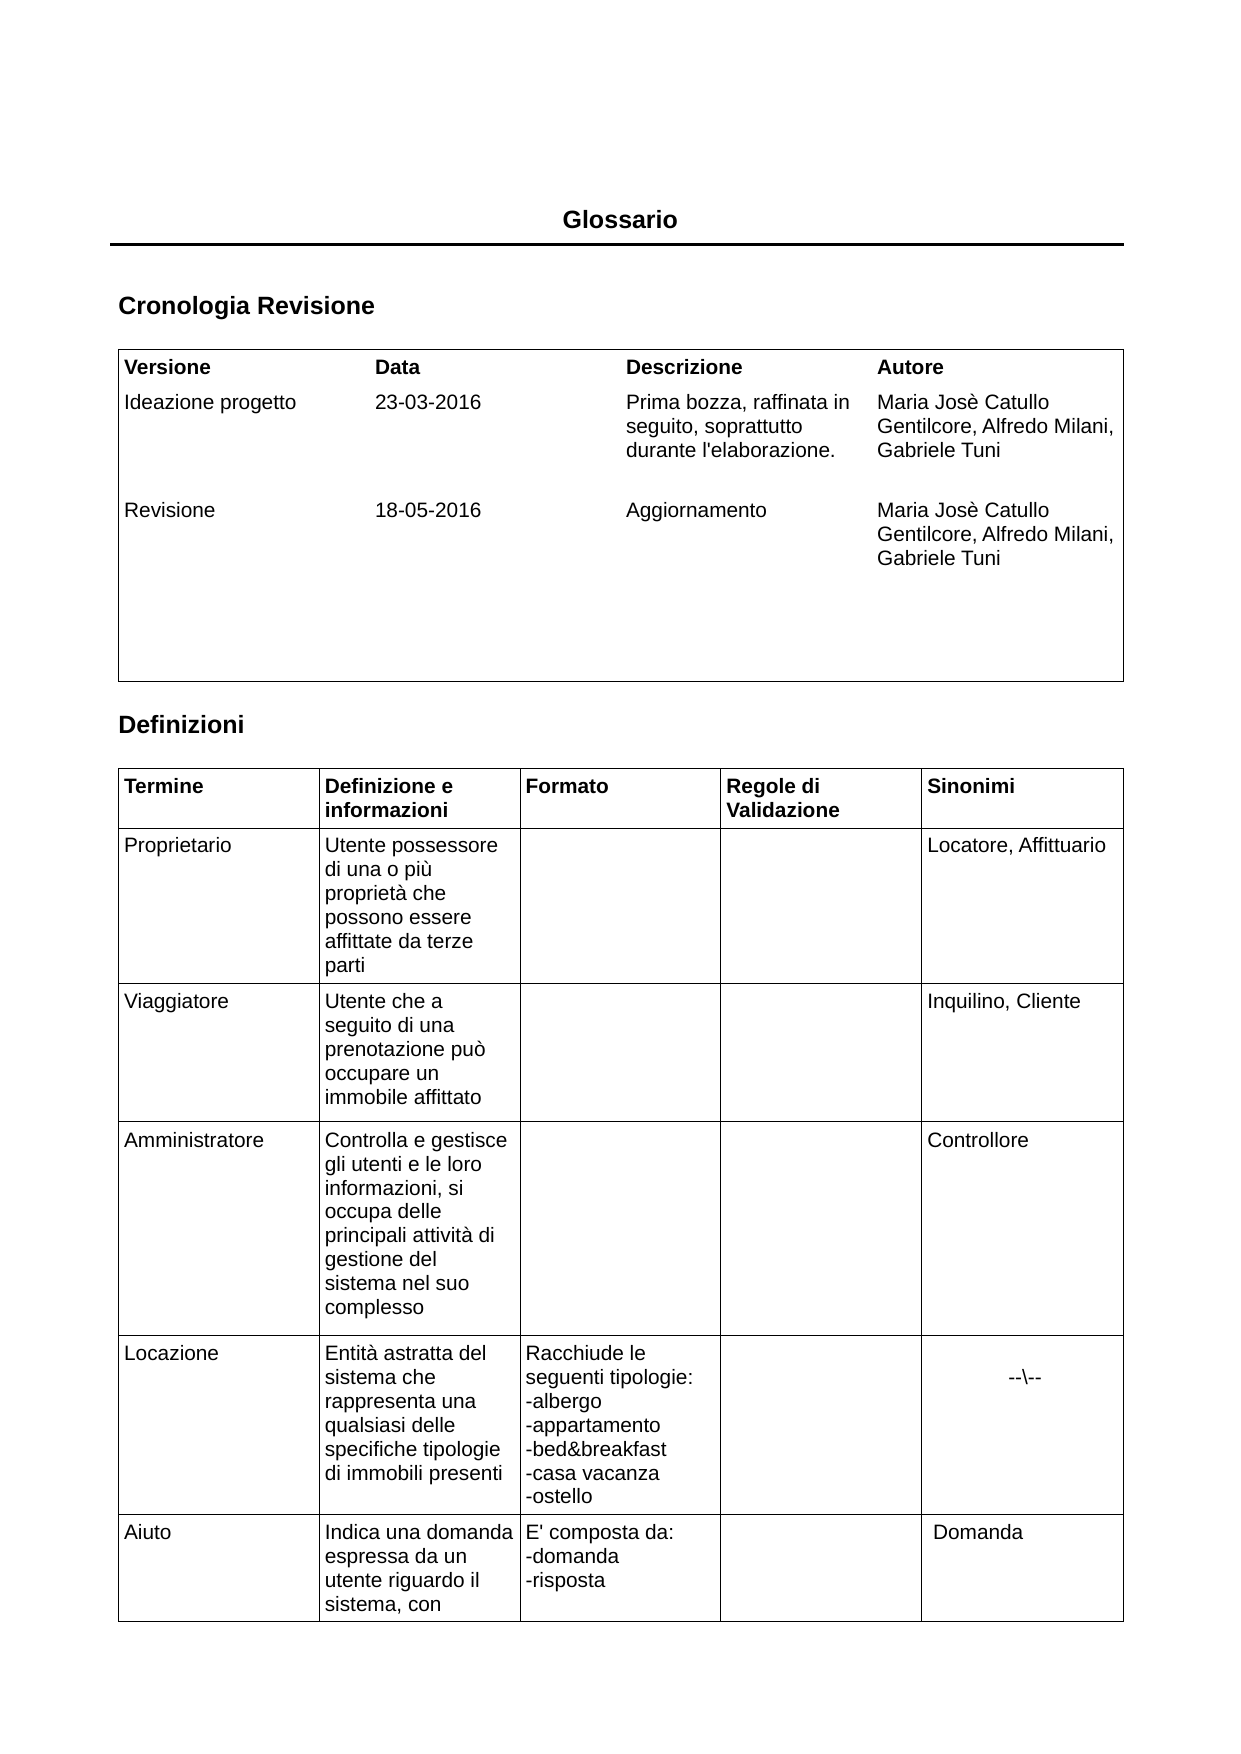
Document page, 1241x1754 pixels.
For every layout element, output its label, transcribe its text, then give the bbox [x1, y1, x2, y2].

table_cell Inquilino, Cliente [922, 984, 1123, 1121]
table_header Autore [871, 350, 1123, 384]
table_cell [521, 829, 720, 983]
table_header Termine [119, 769, 319, 827]
table_cell Locatore, Affittuario [922, 829, 1123, 983]
table_cell [369, 646, 620, 681]
table_cell Utente che a seguito di una prenotazione può occupare un immobile affittato [320, 984, 520, 1121]
table_cell Controllore [922, 1122, 1123, 1334]
table_cell [721, 1122, 921, 1334]
table_header Formato [521, 769, 720, 827]
table_cell E' composta da: -domanda -risposta [521, 1515, 720, 1621]
table_header Versione [119, 350, 369, 384]
table_cell Entità astratta del sistema che rappresenta una qualsiasi delle specifiche tipologie di immobili presenti [320, 1336, 520, 1514]
table_cell [369, 611, 620, 646]
text Definizioni [118, 710, 1122, 739]
table_cell Aiuto [119, 1515, 319, 1621]
table_header Regole di Validazione [721, 769, 921, 827]
table_cell 23-03-2016 [369, 385, 620, 492]
table_cell Indica una domanda espressa da un utente riguardo il sistema, con [320, 1515, 520, 1621]
table_header Descrizione [620, 350, 871, 384]
table_cell [721, 829, 921, 983]
table_header Definizione e informazioni [320, 769, 520, 827]
table_cell 18-05-2016 [369, 492, 620, 575]
table_header Data [369, 350, 620, 384]
table_cell [521, 1122, 720, 1334]
text Glossario [118, 205, 1122, 234]
table_header Sinonimi [922, 769, 1123, 827]
table_cell Proprietario [119, 829, 319, 983]
table_cell Aggiornamento [620, 492, 871, 575]
table_cell [871, 646, 1123, 681]
table_cell [369, 575, 620, 611]
table_cell Controlla e gestisce gli utenti e le loro informazioni, si occupa delle principali attività di gestione del sistema nel suo complesso [320, 1122, 520, 1334]
table_cell [620, 646, 871, 681]
table_cell [119, 575, 369, 611]
table_cell [521, 984, 720, 1121]
table_cell [871, 575, 1123, 611]
table_cell Domanda [922, 1515, 1123, 1621]
table_cell [871, 611, 1123, 646]
table_cell Amministratore [119, 1122, 319, 1334]
table_cell [721, 1515, 921, 1621]
table_cell [721, 1336, 921, 1514]
table_cell Utente possessore di una o più proprietà che possono essere affittate da terze parti [320, 829, 520, 983]
text Cronologia Revisione [118, 291, 1122, 320]
table_cell [620, 611, 871, 646]
table_cell Maria Josè Catullo Gentilcore, Alfredo Milani, Gabriele Tuni [871, 492, 1123, 575]
table_cell --\-- [922, 1336, 1123, 1514]
table_cell Prima bozza, raffinata in seguito, soprattutto durante l'elaborazione. [620, 385, 871, 492]
table_cell [119, 646, 369, 681]
table_cell Maria Josè Catullo Gentilcore, Alfredo Milani, Gabriele Tuni [871, 385, 1123, 492]
table_cell [721, 984, 921, 1121]
table_cell [620, 575, 871, 611]
table_cell Ideazione progetto [119, 385, 369, 492]
table_cell [119, 611, 369, 646]
table_cell Racchiude le seguenti tipologie: -albergo -appartamento -bed&breakfast -casa vacanza -ostello [521, 1336, 720, 1514]
table_cell Locazione [119, 1336, 319, 1514]
table_cell Viaggiatore [119, 984, 319, 1121]
table_cell Revisione [119, 492, 369, 575]
